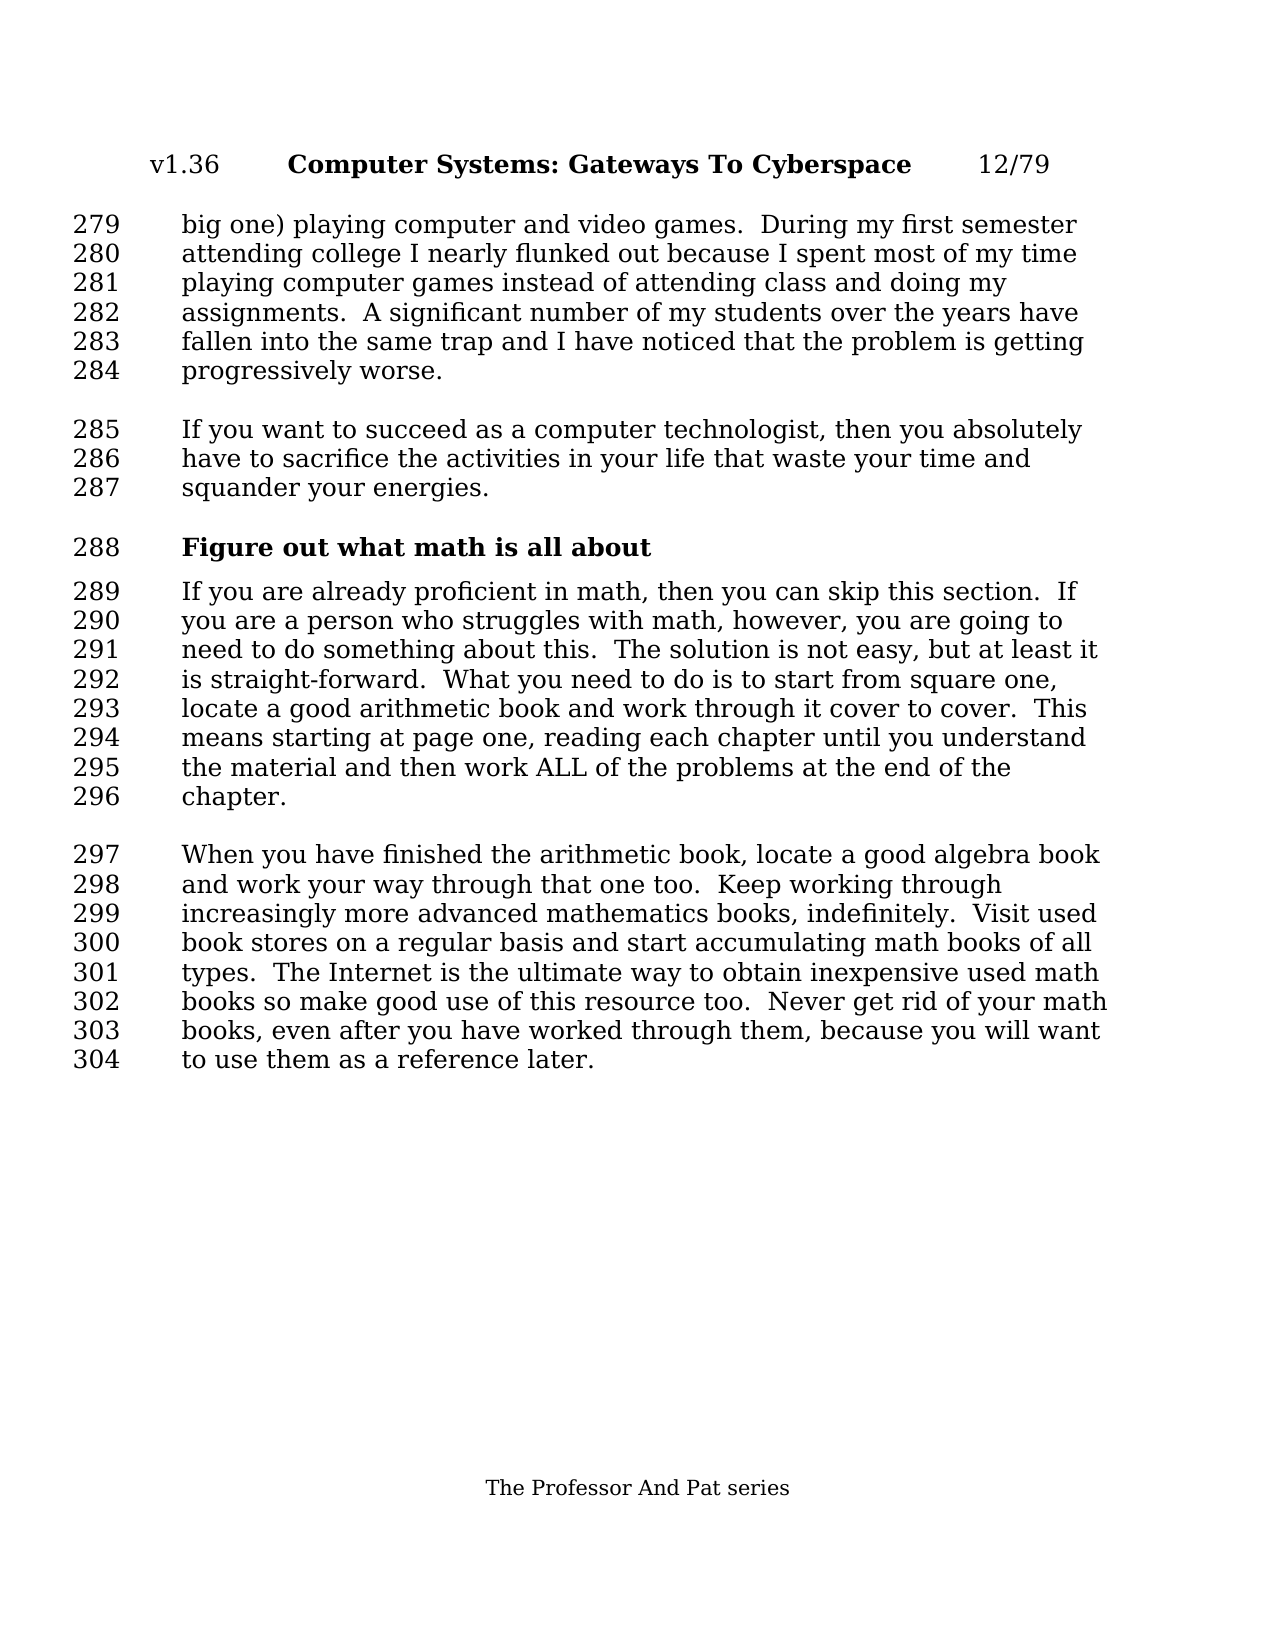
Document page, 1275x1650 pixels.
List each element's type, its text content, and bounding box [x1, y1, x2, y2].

text big one) playing computer and video games. During my first semester attending college I nearly flunked out because I spent most of my time playing computer games instead of attending class and doing my assignments. A significant number of my students over the years have fallen into the same trap and I have noticed that the problem is getting progressively worse. [181, 210, 1125, 386]
text If you are already proficient in math, then you can skip this section. If you are a person who struggles with math, however, you are going to need to do something about this. The solution is not easy, but at least it is straight-forward. What you need to do is to start from square one, locate a good arithmetic book and work through it cover to cover. This means starting at page one, reading each chapter until you understand the material and then work ALL of the problems at the end of the chapter. [181, 577, 1125, 811]
subtitle Figure out what math is all about [181, 533, 1125, 562]
text When you have finished the arithmetic book, locate a good algebra book and work your way through that one too. Keep working through increasingly more advanced mathematics books, indefinitely. Visit used book stores on a regular basis and start accumulating math books of all types. The Internet is the ultimate way to obtain inexpensive used math books so make good use of this resource too. Never get rid of your math books, even after you have worked through them, because you will want to use them as a reference later. [181, 841, 1125, 1075]
text If you want to succeed as a computer technologist, then you absolutely have to sacrifice the activities in your life that waste your time and squander your energies. [181, 415, 1125, 503]
